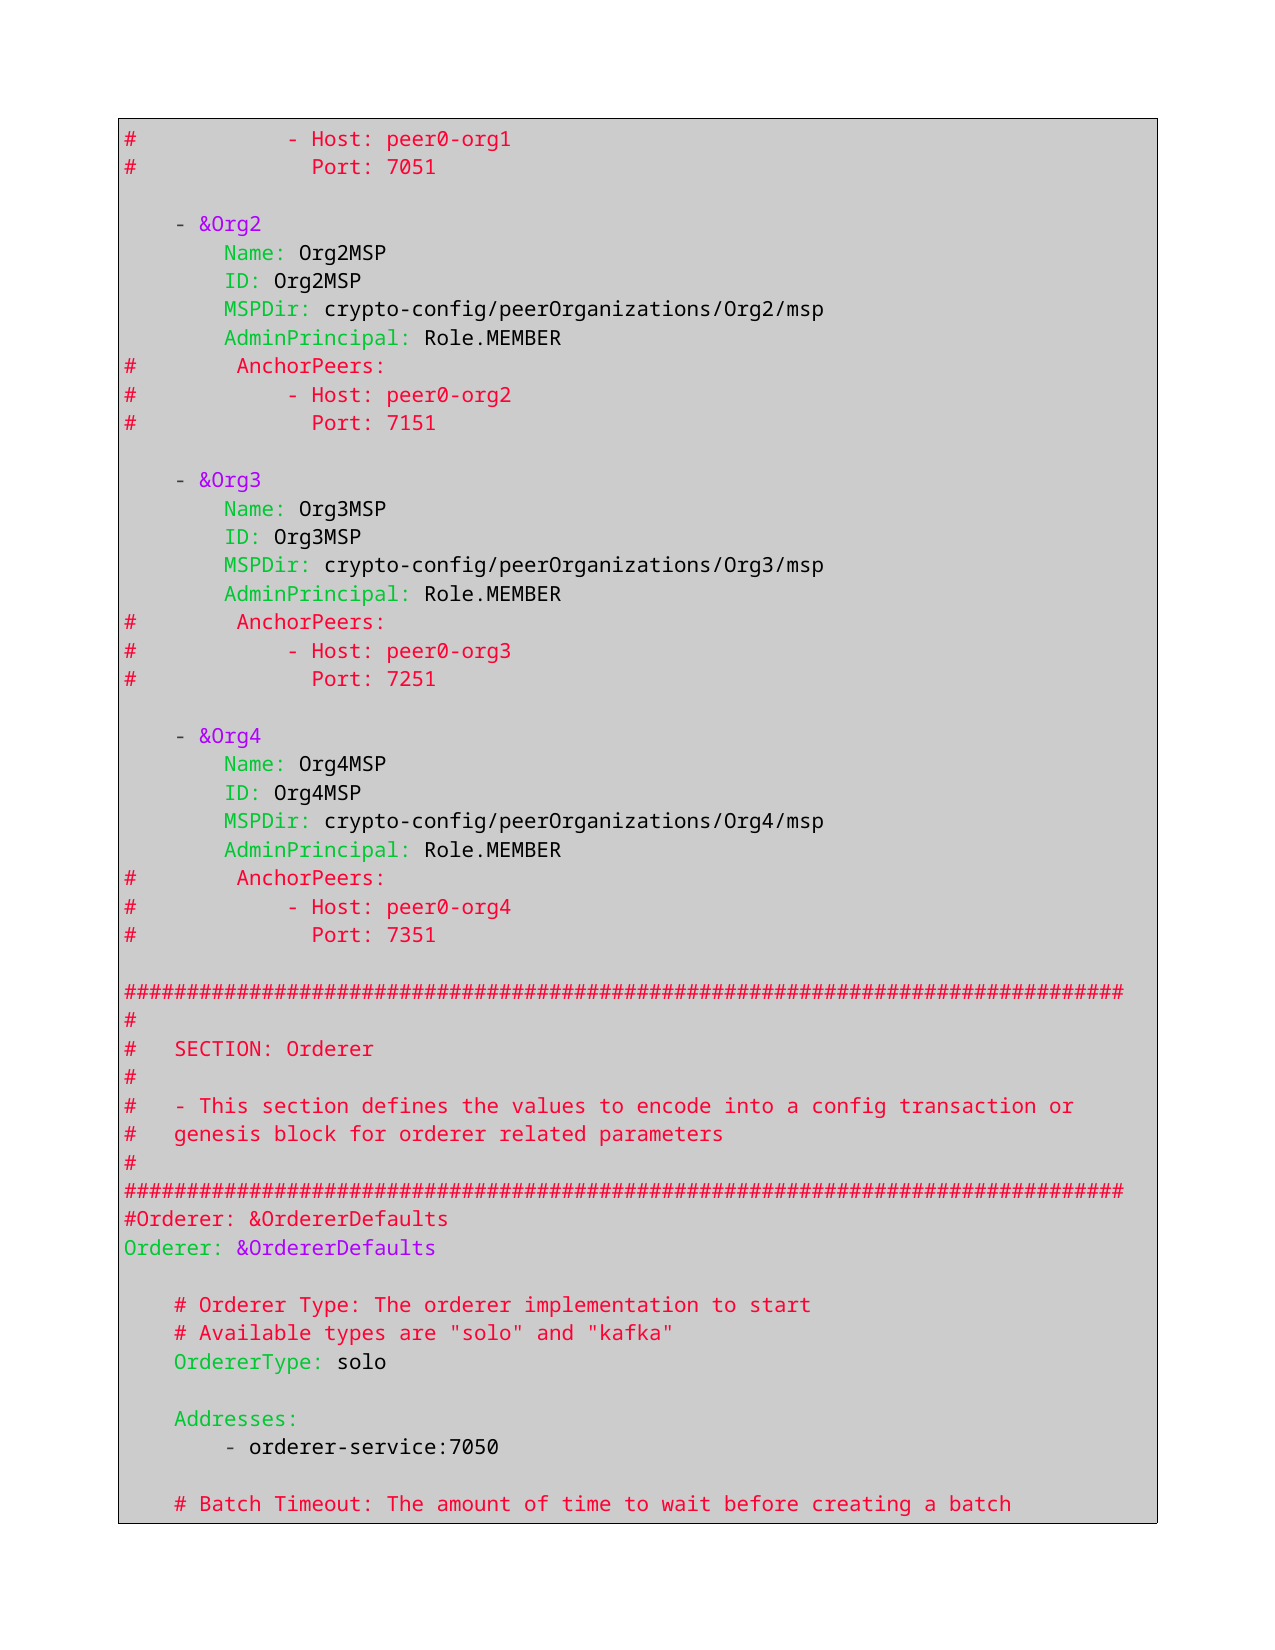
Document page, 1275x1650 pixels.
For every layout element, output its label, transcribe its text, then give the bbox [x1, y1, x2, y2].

table_header # - Host: peer0-org1 # Port: 7051 - &Org2 Name: Org2MSP ID: Org2MSP MSPDir: crypto-config/peerOrganizations/Org2/msp AdminPrincipal: Role.MEMBER # AnchorPeers: # - Host: peer0-org2 # Port: 7151 - &Org3 Name: Org3MSP ID: Org3MSP MSPDir: crypto-config/peerOrganizations/Org3/msp AdminPrincipal: Role.MEMBER # AnchorPeers: # - Host: peer0-org3 # Port: 7251 - &Org4 Name: Org4MSP ID: Org4MSP MSPDir: crypto-config/peerOrganizations/Org4/msp AdminPrincipal: Role.MEMBER # AnchorPeers: # - Host: peer0-org4 # Port: 7351 ################################################################################ # # SECTION: Orderer # # - This section defines the values to encode into a config transaction or # genesis block for orderer related parameters # ################################################################################ #Orderer: &OrdererDefaults Orderer: &OrdererDefaults # Orderer Type: The orderer implementation to start # Available types are "solo" and "kafka" OrdererType: solo Addresses: - orderer-service:7050 # Batch Timeout: The amount of time to wait before creating a batch [119, 119, 1157, 1523]
